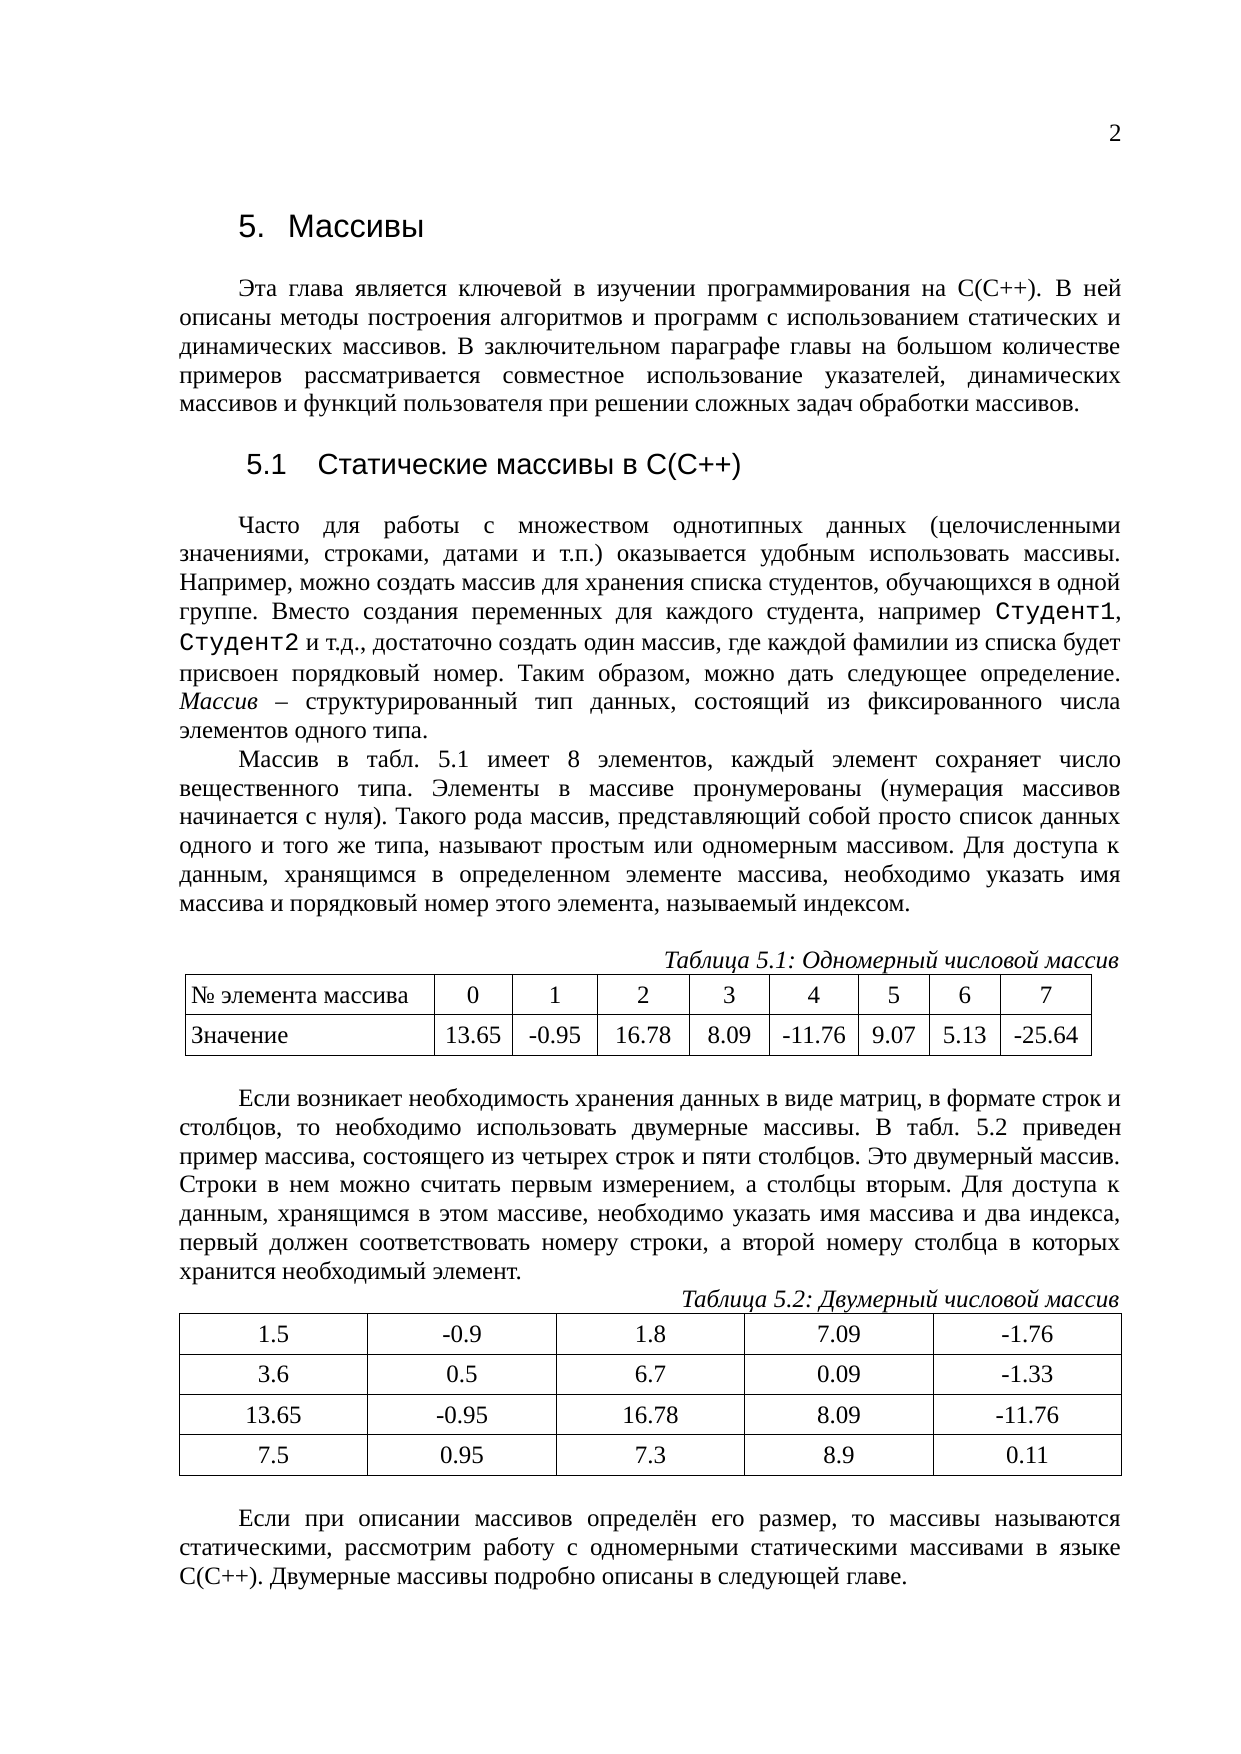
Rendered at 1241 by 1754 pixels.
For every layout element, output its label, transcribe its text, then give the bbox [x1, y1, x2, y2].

table_header 3 [690, 975, 769, 1014]
table_header № элемента массива [186, 975, 434, 1014]
table_cell 6.7 [557, 1355, 744, 1394]
table_cell -0.95 [513, 1015, 597, 1054]
table_cell 8.09 [745, 1395, 933, 1434]
table_cell 7.3 [557, 1435, 744, 1474]
table_header 4 [770, 975, 858, 1014]
table_header 7 [1001, 975, 1091, 1014]
table_header 0 [435, 975, 512, 1014]
text Таблица 5.1: Одномерный числовой массив [179, 945, 1121, 974]
table_cell 0.09 [745, 1355, 933, 1394]
table_header 1.8 [557, 1314, 744, 1354]
text Массив в табл. 5.1 имеет 8 элементов, каждый элемент сохраняет число вещественного типа. Элементы в массиве пронумерованы (нумерация массивов начинается с нуля). Такого рода массив, представляющий собой просто список данных одного и того же типа, называют простым или одномерным массивом. Для доступа к данным, хранящимся в определенном элементе массива, необходимо указать имя массива и порядковый номер этого элемента, называемый индексом. [179, 744, 1121, 916]
text Часто для работы с множеством однотипных данных (целочисленными значениями, строками, датами и т.п.) оказывается удобным использовать массивы. Например, можно создать массив для хранения списка студентов, обучающихся в одной группе. Вместо создания переменных для каждого студента, например Студент1, Студент2 и т.д., достаточно создать один массив, где каждой фамилии из списка будет присвоен порядковый номер. Таким образом, можно дать следующее определение. Массив – структурированный тип данных, состоящий из фиксированного числа элементов одного типа. [179, 510, 1121, 744]
table_cell -1.33 [934, 1355, 1121, 1394]
table_cell -11.76 [770, 1015, 858, 1054]
table_cell 5.13 [930, 1015, 1000, 1054]
table_cell 8.9 [745, 1435, 933, 1474]
table_header 1 [513, 975, 597, 1014]
table_cell 13.65 [180, 1395, 367, 1434]
table_cell -0.95 [368, 1395, 556, 1434]
table_cell 3.6 [180, 1355, 367, 1394]
table_cell 0.95 [368, 1435, 556, 1474]
table_cell 13.65 [435, 1015, 512, 1054]
table_cell -25.64 [1001, 1015, 1091, 1054]
table_header 5 [859, 975, 929, 1014]
subtitle Статические массивы в С(С++) [179, 447, 1121, 480]
subtitle Массивы [179, 207, 1121, 244]
table_cell 9.07 [859, 1015, 929, 1054]
table_cell -11.76 [934, 1395, 1121, 1434]
table_cell 8.09 [690, 1015, 769, 1054]
table_cell 16.78 [557, 1395, 744, 1434]
table_cell 0.11 [934, 1435, 1121, 1474]
text Если возникает необходимость хранения данных в виде матриц, в формате строк и столбцов, то необходимо использовать двумерные массивы. В табл. 5.2 приведен пример массива, состоящего из четырех строк и пяти столбцов. Это двумерный массив. Строки в нем можно считать первым измерением, а столбцы вторым. Для доступа к данным, хранящимся в этом массиве, необходимо указать имя массива и два индекса, первый должен соответствовать номеру строки, а второй номеру столбца в которых хранится необходимый элемент. [179, 1083, 1121, 1284]
table_header 7.09 [745, 1314, 933, 1354]
table_cell Значение [186, 1015, 434, 1054]
text Эта глава является ключевой в изучении программирования на С(С++). В ней описаны методы построения алгоритмов и программ с использованием статических и динамических массивов. В заключительном параграфе главы на большом количестве примеров рассматривается совместное использование указателей, динамических массивов и функций пользователя при решении сложных задач обработки массивов. [179, 273, 1121, 417]
table_cell 0.5 [368, 1355, 556, 1394]
text Таблица 5.2: Двумерный числовой массив [179, 1284, 1121, 1313]
text Если при описании массивов определён его размер, то массивы называются статическими, рассмотрим работу с одномерными статическими массивами в языке С(С++). Двумерные массивы подробно описаны в следующей главе. [179, 1503, 1121, 1590]
table_cell 7.5 [180, 1435, 367, 1474]
table_cell 16.78 [598, 1015, 689, 1054]
table_header -1.76 [934, 1314, 1121, 1354]
table_header 1.5 [180, 1314, 367, 1354]
table_header 6 [930, 975, 1000, 1014]
table_header -0.9 [368, 1314, 556, 1354]
table_header 2 [598, 975, 689, 1014]
